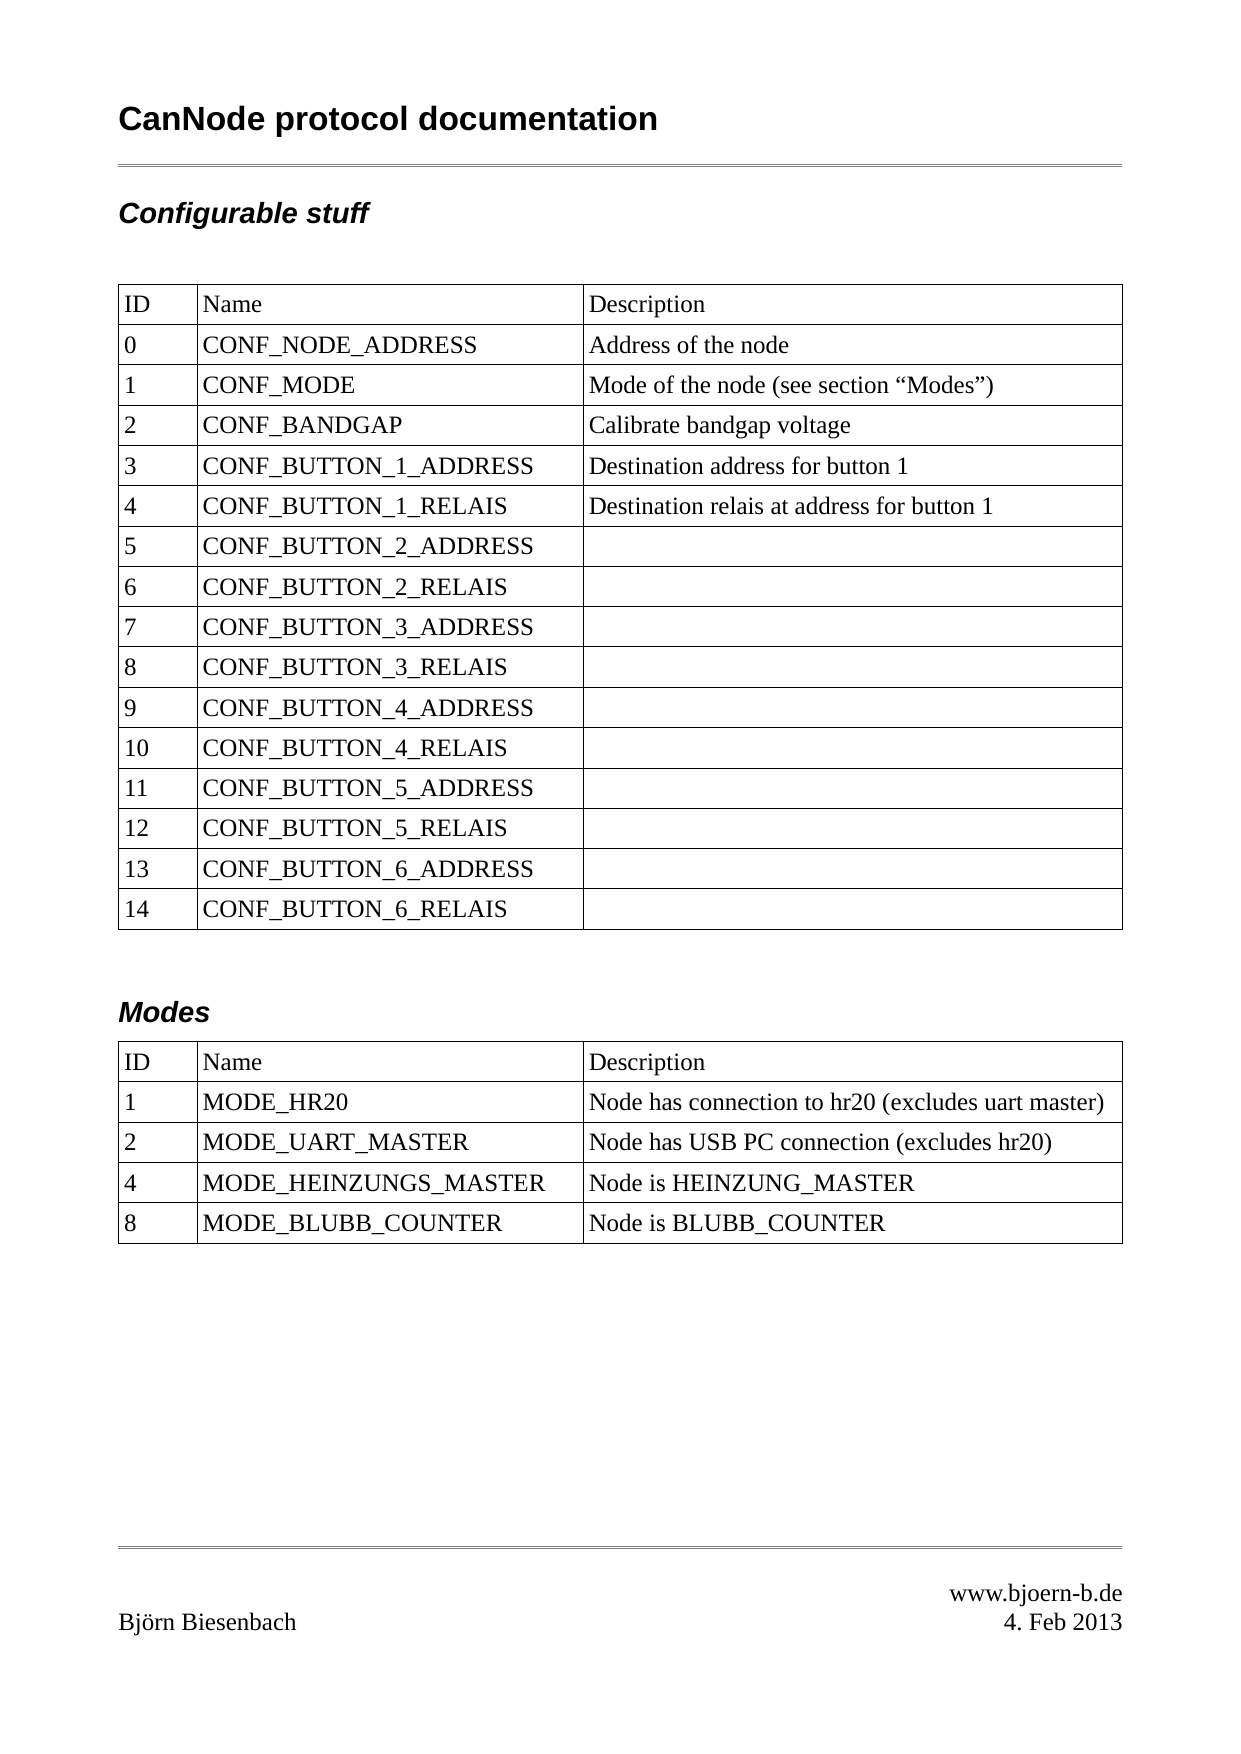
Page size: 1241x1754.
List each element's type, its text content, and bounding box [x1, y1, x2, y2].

table_cell [584, 889, 1122, 929]
table_cell Node has USB PC connection (excludes hr20) [584, 1123, 1122, 1162]
table_cell 1 [119, 365, 197, 404]
table_cell CONF_BUTTON_4_ADDRESS [198, 688, 583, 727]
table_cell MODE_HR20 [198, 1082, 583, 1122]
table_header Name [198, 1042, 583, 1081]
table_cell CONF_BANDGAP [198, 406, 583, 445]
table_cell 11 [119, 769, 197, 808]
table_header ID [119, 1042, 197, 1081]
table_cell 14 [119, 889, 197, 929]
table_cell [584, 728, 1122, 767]
table_cell 10 [119, 728, 197, 767]
table_cell [584, 607, 1122, 646]
table_cell [584, 647, 1122, 687]
table_cell 12 [119, 809, 197, 848]
table_cell [584, 809, 1122, 848]
table_cell [584, 688, 1122, 727]
table_cell 4 [119, 486, 197, 526]
subtitle Modes [118, 995, 1122, 1028]
table_cell CONF_BUTTON_6_ADDRESS [198, 849, 583, 888]
table_header Name [198, 285, 583, 324]
table_cell 6 [119, 567, 197, 606]
table_cell 5 [119, 527, 197, 566]
table_cell [584, 527, 1122, 566]
table_cell CONF_BUTTON_5_RELAIS [198, 809, 583, 848]
table_cell 2 [119, 1123, 197, 1162]
table_header Description [584, 1042, 1122, 1081]
table_cell CONF_BUTTON_2_ADDRESS [198, 527, 583, 566]
table_cell 4 [119, 1163, 197, 1202]
table_cell 8 [119, 647, 197, 687]
table_cell Address of the node [584, 325, 1122, 364]
table_header Description [584, 285, 1122, 324]
subtitle Configurable stuff [118, 196, 1122, 230]
table_cell 3 [119, 446, 197, 485]
table_cell CONF_BUTTON_5_ADDRESS [198, 769, 583, 808]
table_cell [584, 567, 1122, 606]
table_cell CONF_BUTTON_3_RELAIS [198, 647, 583, 687]
table_cell 2 [119, 406, 197, 445]
table_cell CONF_BUTTON_3_ADDRESS [198, 607, 583, 646]
table_cell Calibrate bandgap voltage [584, 406, 1122, 445]
table_cell Node is BLUBB_COUNTER [584, 1203, 1122, 1243]
table_cell CONF_BUTTON_6_RELAIS [198, 889, 583, 929]
table_cell 8 [119, 1203, 197, 1243]
table_cell MODE_BLUBB_COUNTER [198, 1203, 583, 1243]
table_cell CONF_BUTTON_1_ADDRESS [198, 446, 583, 485]
table_cell 9 [119, 688, 197, 727]
table_cell MODE_UART_MASTER [198, 1123, 583, 1162]
table_cell 0 [119, 325, 197, 364]
table_header ID [119, 285, 197, 324]
table_cell CONF_MODE [198, 365, 583, 404]
table_cell Node has connection to hr20 (excludes uart master) [584, 1082, 1122, 1122]
table_cell CONF_BUTTON_1_RELAIS [198, 486, 583, 526]
table_cell CONF_NODE_ADDRESS [198, 325, 583, 364]
table_cell CONF_BUTTON_2_RELAIS [198, 567, 583, 606]
table_cell Destination address for button 1 [584, 446, 1122, 485]
table_cell [584, 849, 1122, 888]
table_cell 13 [119, 849, 197, 888]
table_cell 7 [119, 607, 197, 646]
table_cell 1 [119, 1082, 197, 1122]
table_cell Destination relais at address for button 1 [584, 486, 1122, 526]
table_cell CONF_BUTTON_4_RELAIS [198, 728, 583, 767]
table_cell Mode of the node (see section “Modes”) [584, 365, 1122, 404]
table_cell Node is HEINZUNG_MASTER [584, 1163, 1122, 1202]
table_cell [584, 769, 1122, 808]
table_cell MODE_HEINZUNGS_MASTER [198, 1163, 583, 1202]
